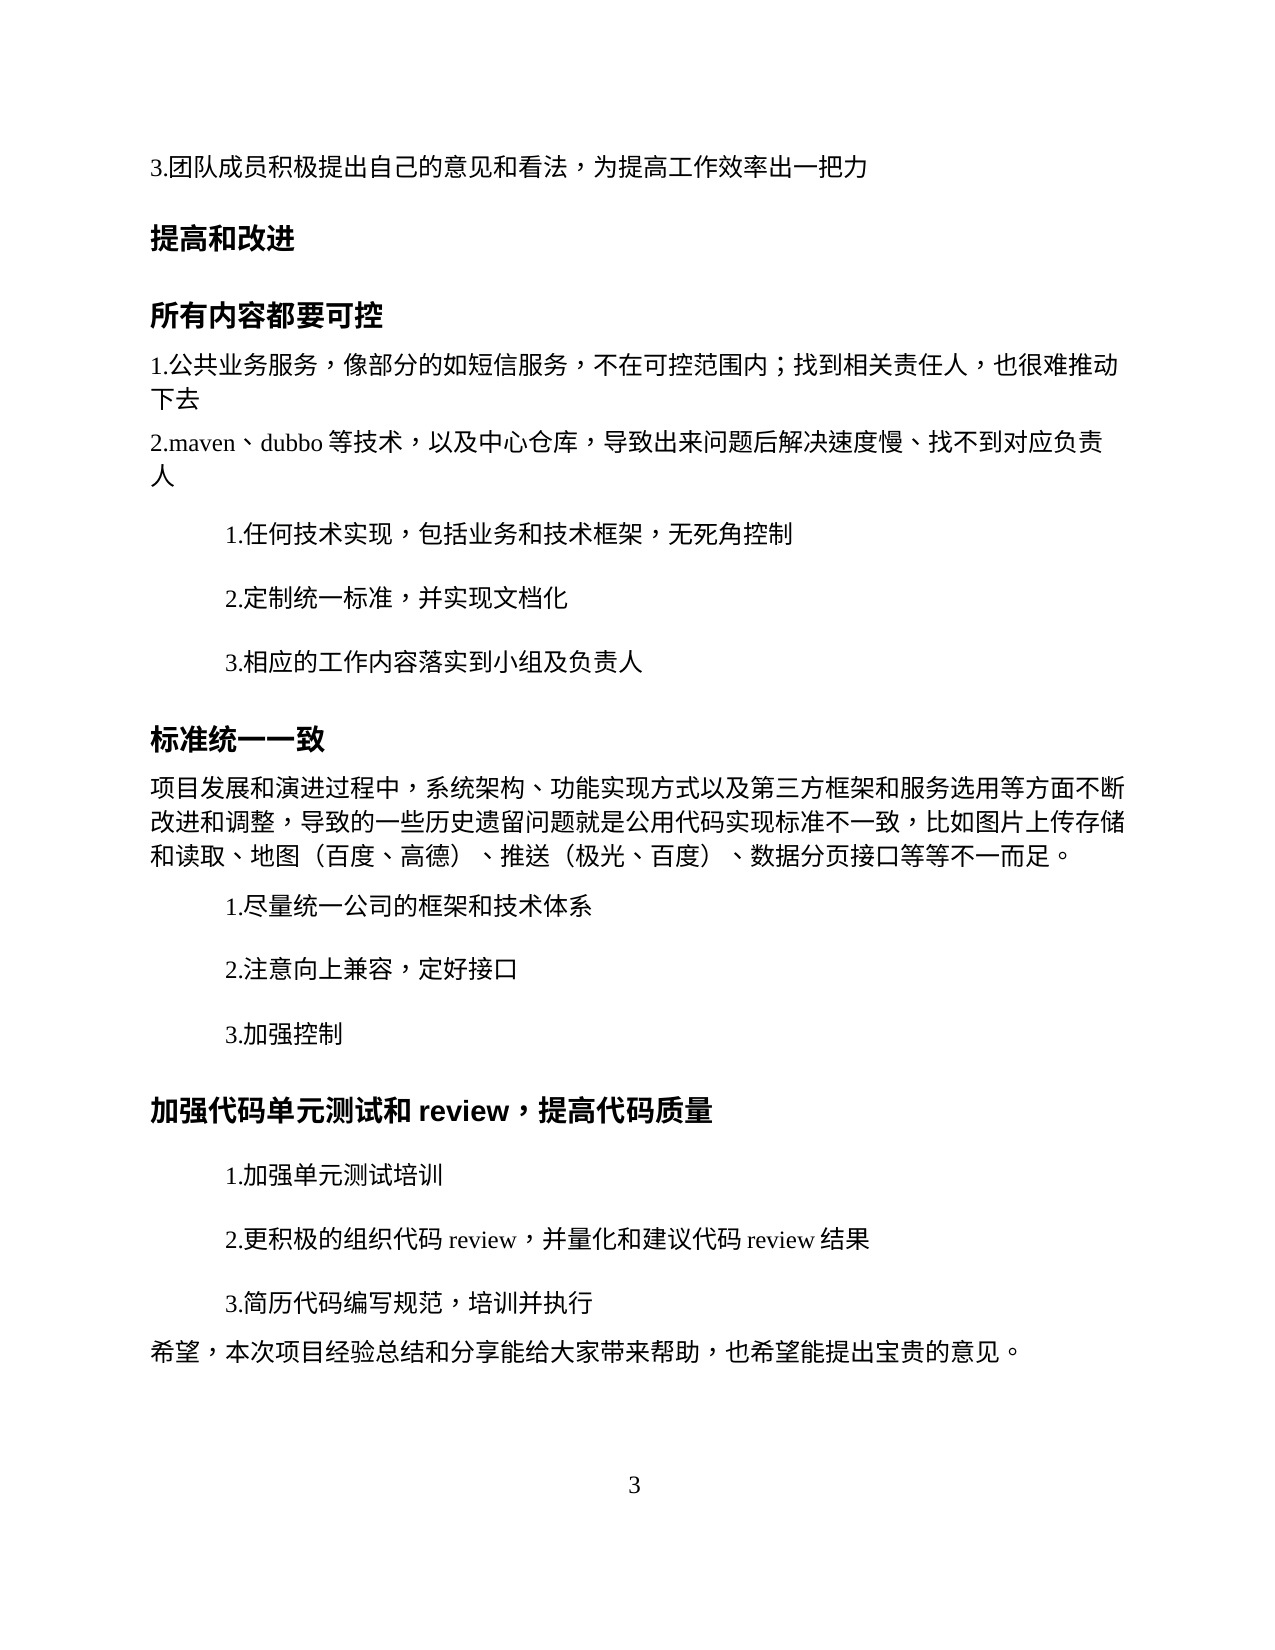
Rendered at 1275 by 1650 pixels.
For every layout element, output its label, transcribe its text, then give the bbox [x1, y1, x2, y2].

text 2.maven、dubbo等技术，以及中心仓库，导致出来问题后解决速度慢、找不到对应负责人 [150, 424, 1125, 493]
text 3.相应的工作内容落实到小组及负责人 [225, 645, 1125, 679]
subtitle 所有内容都要可控 [150, 295, 1125, 335]
text 2.注意向上兼容，定好接口 [225, 952, 1125, 986]
text 1.加强单元测试培训 [225, 1157, 1125, 1192]
text 3.加强控制 [225, 1016, 1125, 1050]
subtitle 加强代码单元测试和review，提高代码质量 [150, 1090, 1125, 1130]
text 2.定制统一标准，并实现文档化 [225, 581, 1125, 615]
text 1.尽量统一公司的框架和技术体系 [225, 888, 1125, 922]
text 项目发展和演进过程中，系统架构、功能实现方式以及第三方框架和服务选用等方面不断改进和调整，导致的一些历史遗留问题就是公用代码实现标准不一致，比如图片上传存储和读取、地图（百度、高德）、推送（极光、百度）、数据分页接口等等不一而足。 [150, 771, 1125, 873]
text 1.公共业务服务，像部分的如短信服务，不在可控范围内；找到相关责任人，也很难推动下去 [150, 347, 1125, 416]
text 1.任何技术实现，包括业务和技术框架，无死角控制 [225, 517, 1125, 551]
text 2.更积极的组织代码review，并量化和建议代码review结果 [225, 1222, 1125, 1256]
text 3.团队成员积极提出自己的意见和看法，为提高工作效率出一把力 [150, 150, 1125, 184]
subtitle 标准统一一致 [150, 719, 1125, 758]
subtitle 提高和改进 [150, 218, 1125, 258]
text 希望，本次项目经验总结和分享能给大家带来帮助，也希望能提出宝贵的意见。 [150, 1335, 1125, 1369]
text 3.简历代码编写规范，培训并执行 [225, 1286, 1125, 1320]
